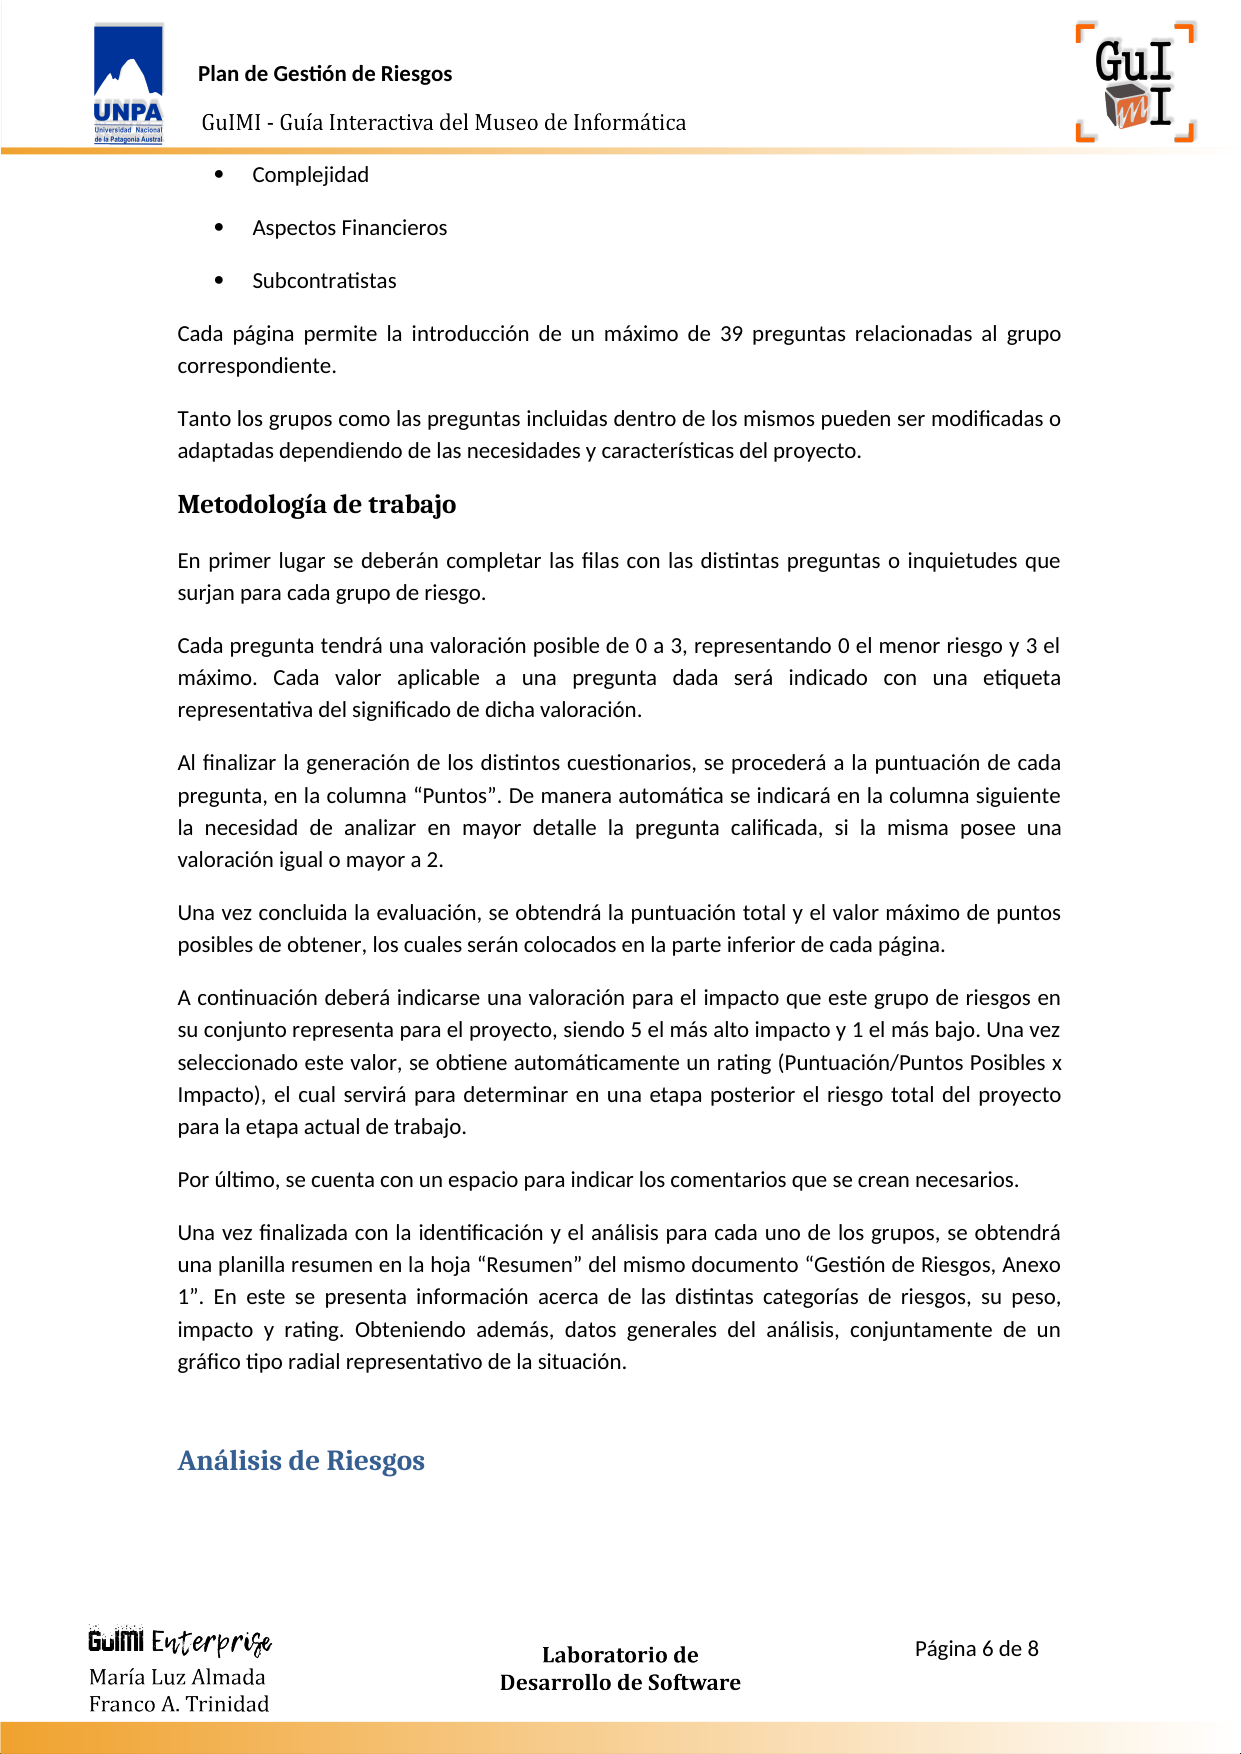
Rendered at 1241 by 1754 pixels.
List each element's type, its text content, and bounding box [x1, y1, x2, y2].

text Tanto los grupos como las preguntas incluidas dentro de los mismos pueden ser modificadas o adaptadas dependiendo de las necesidades y características del proyecto. [177, 404, 1063, 464]
text Una vez finalizada con la identificación y el análisis para cada uno de los grupos, se obtendrá una planilla resumen en la hoja “Resumen” del mismo documento “Gestión de Riesgos, Anexo 1”. En este se presenta información acerca de las distintas categorías de riesgos, su peso, impacto y rating. Obteniendo además, datos generales del análisis, conjuntamente de un gráfico tipo radial representativo de la situación. [177, 1218, 1063, 1375]
picture [0, 1613, 1241, 1754]
picture [0, 0, 1241, 155]
text A continuación deberá indicarse una valoración para el impacto que este grupo de riesgos en su conjunto representa para el proyecto, siendo 5 el más alto impacto y 1 el más bajo. Una vez seleccionado este valor, se obtiene automáticamente un rating (Puntuación/Puntos Posibles x Impacto), el cual servirá para determinar en una etapa posterior el riesgo total del proyecto para la etapa actual de trabajo. [177, 983, 1063, 1140]
list Aspectos Financieros [215, 213, 1063, 241]
text Por último, se cuenta con un espacio para indicar los comentarios que se crean necesarios. [177, 1165, 1063, 1193]
text En primer lugar se deberán completar las filas con las distintas preguntas o inquietudes que surjan para cada grupo de riesgo. [177, 546, 1063, 606]
text Al finalizar la generación de los distintos cuestionarios, se procederá a la puntuación de cada pregunta, en la columna “Puntos”. De manera automática se indicará en la columna siguiente la necesidad de analizar en mayor detalle la pregunta calificada, si la misma posee una valoración igual o mayor a 2. [177, 748, 1063, 873]
text Una vez concluida la evaluación, se obtendrá la puntuación total y el valor máximo de puntos posibles de obtener, los cuales serán colocados en la parte inferior de cada página. [177, 898, 1063, 958]
text Cada pregunta tendrá una valoración posible de 0 a 3, representando 0 el menor riesgo y 3 el máximo. Cada valor aplicable a una pregunta dada será indicado con una etiqueta representativa del significado de dicha valoración. [177, 631, 1063, 723]
subtitle Metodología de trabajo [177, 489, 1063, 521]
list Complejidad [215, 160, 1063, 188]
list Subcontratistas [215, 266, 1063, 294]
text Cada página permite la introducción de un máximo de 39 preguntas relacionadas al grupo correspondiente. [177, 319, 1063, 379]
subtitle Análisis de Riesgos [177, 1444, 1063, 1478]
